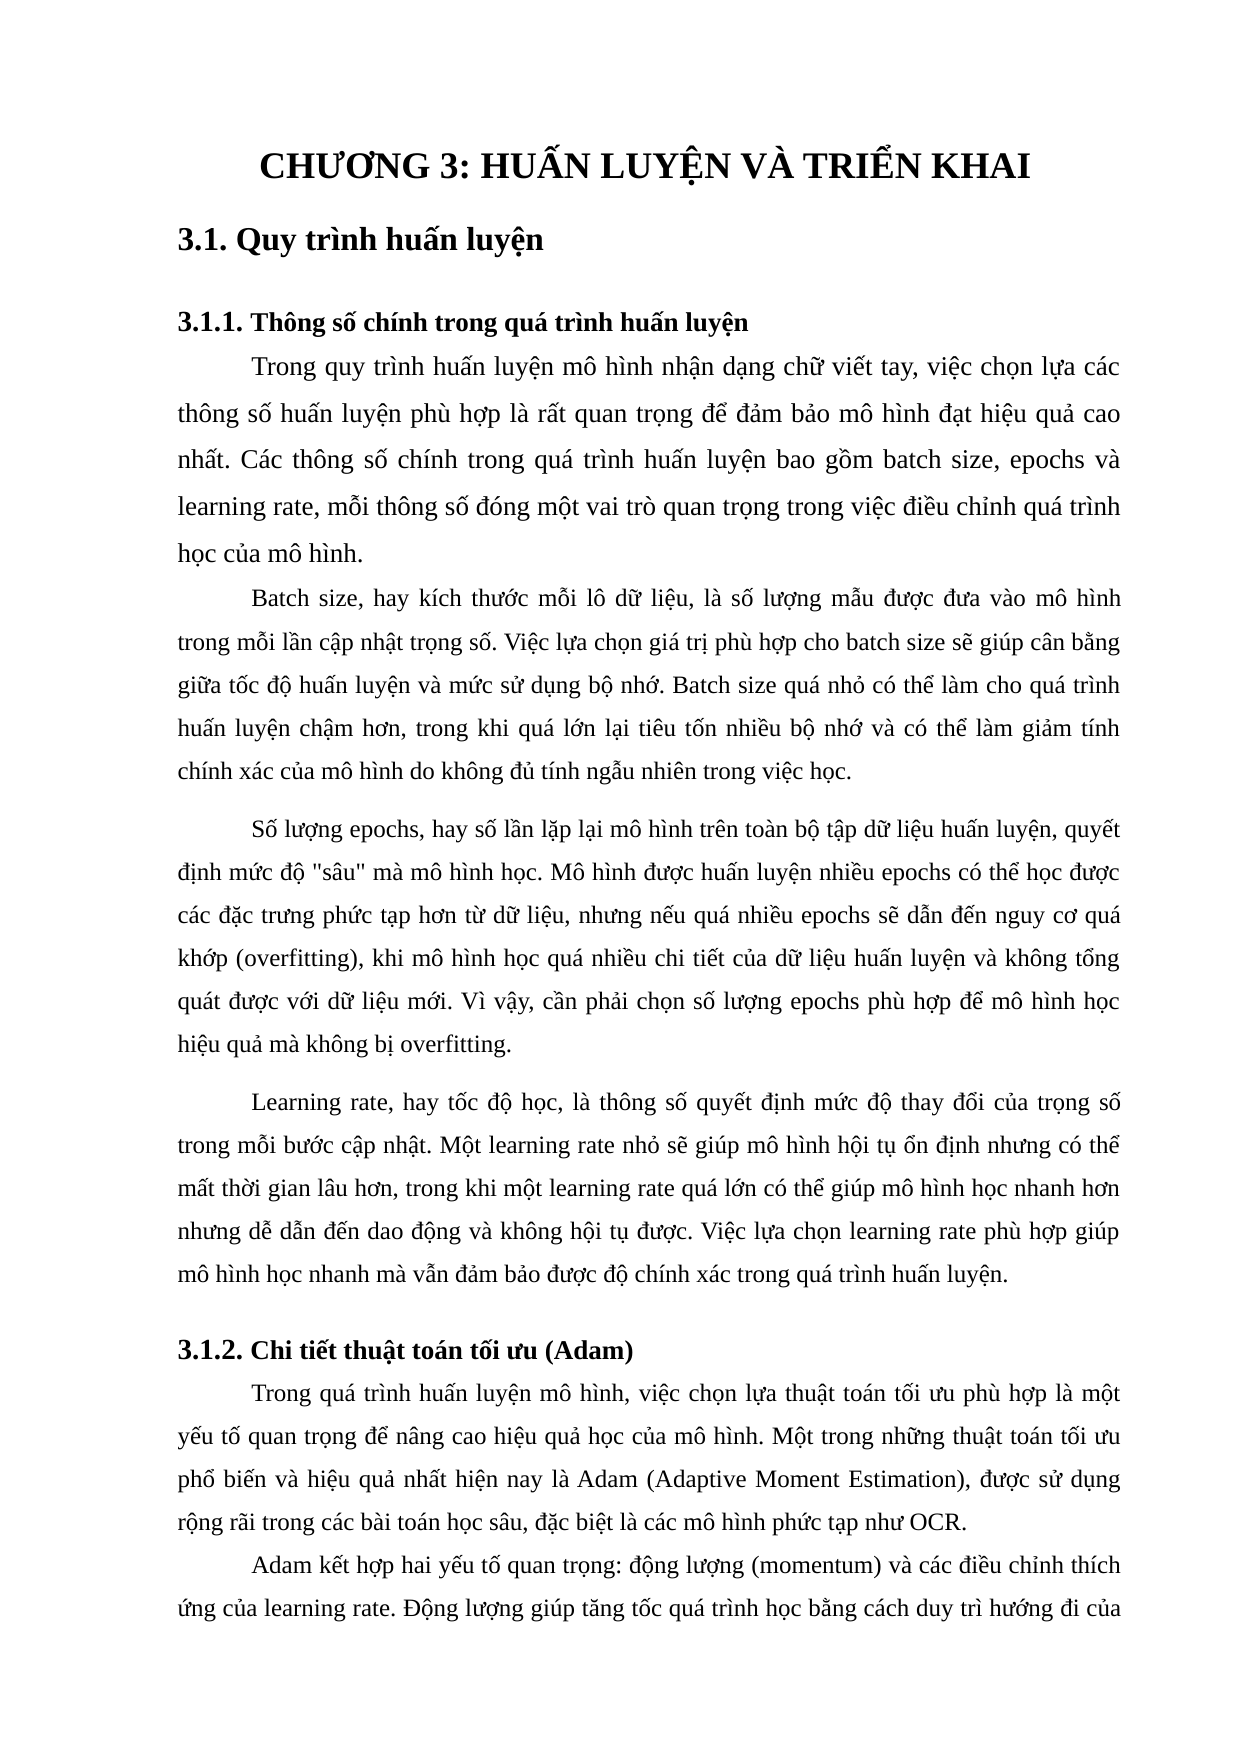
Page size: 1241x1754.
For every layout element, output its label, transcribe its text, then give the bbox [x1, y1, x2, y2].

text Trong quy trình huấn luyện mô hình nhận dạng chữ viết tay, việc chọn lựa các thông số huấn luyện phù hợp là rất quan trọng để đảm bảo mô hình đạt hiệu quả cao nhất. Các thông số chính trong quá trình huấn luyện bao gồm batch size, epochs và learning rate, mỗi thông số đóng một vai trò quan trọng trong việc điều chỉnh quá trình học của mô hình. [177, 350, 1122, 568]
subtitle 3.1.1. Thông số chính trong quá trình huấn luyện [177, 304, 1122, 338]
text Số lượng epochs, hay số lần lặp lại mô hình trên toàn bộ tập dữ liệu huấn luyện, quyết định mức độ "sâu" mà mô hình học. Mô hình được huấn luyện nhiều epochs có thể học được các đặc trưng phức tạp hơn từ dữ liệu, nhưng nếu quá nhiều epochs sẽ dẫn đến nguy cơ quá khớp (overfitting), khi mô hình học quá nhiều chi tiết của dữ liệu huấn luyện và không tổng quát được với dữ liệu mới. Vì vậy, cần phải chọn số lượng epochs phù hợp để mô hình học hiệu quả mà không bị overfitting. [177, 814, 1122, 1058]
text Learning rate, hay tốc độ học, là thông số quyết định mức độ thay đổi của trọng số trong mỗi bước cập nhật. Một learning rate nhỏ sẽ giúp mô hình hội tụ ổn định nhưng có thể mất thời gian lâu hơn, trong khi một learning rate quá lớn có thể giúp mô hình học nhanh hơn nhưng dễ dẫn đến dao động và không hội tụ được. Việc lựa chọn learning rate phù hợp giúp mô hình học nhanh mà vẫn đảm bảo được độ chính xác trong quá trình huấn luyện. [177, 1087, 1122, 1288]
text Adam kết hợp hai yếu tố quan trọng: động lượng (momentum) và các điều chỉnh thích ứng của learning rate. Động lượng giúp tăng tốc quá trình học bằng cách duy trì hướng đi của [177, 1550, 1122, 1622]
text Trong quá trình huấn luyện mô hình, việc chọn lựa thuật toán tối ưu phù hợp là một yếu tố quan trọng để nâng cao hiệu quả học của mô hình. Một trong những thuật toán tối ưu phổ biến và hiệu quả nhất hiện nay là Adam (Adaptive Moment Estimation), được sử dụng rộng rãi trong các bài toán học sâu, đặc biệt là các mô hình phức tạp như OCR. [177, 1378, 1122, 1536]
text Batch size, hay kích thước mỗi lô dữ liệu, là số lượng mẫu được đưa vào mô hình trong mỗi lần cập nhật trọng số. Việc lựa chọn giá trị phù hợp cho batch size sẽ giúp cân bằng giữa tốc độ huấn luyện và mức sử dụng bộ nhớ. Batch size quá nhỏ có thể làm cho quá trình huấn luyện chậm hơn, trong khi quá lớn lại tiêu tốn nhiều bộ nhớ và có thể làm giảm tính chính xác của mô hình do không đủ tính ngẫu nhiên trong việc học. [177, 583, 1122, 785]
subtitle CHƯƠNG 3: HUẤN LUYỆN VÀ TRIỂN KHAI [177, 143, 1122, 186]
subtitle 3.1. Quy trình huấn luyện [177, 219, 1122, 258]
subtitle 3.1.2. Chi tiết thuật toán tối ưu (Adam) [177, 1332, 1122, 1365]
